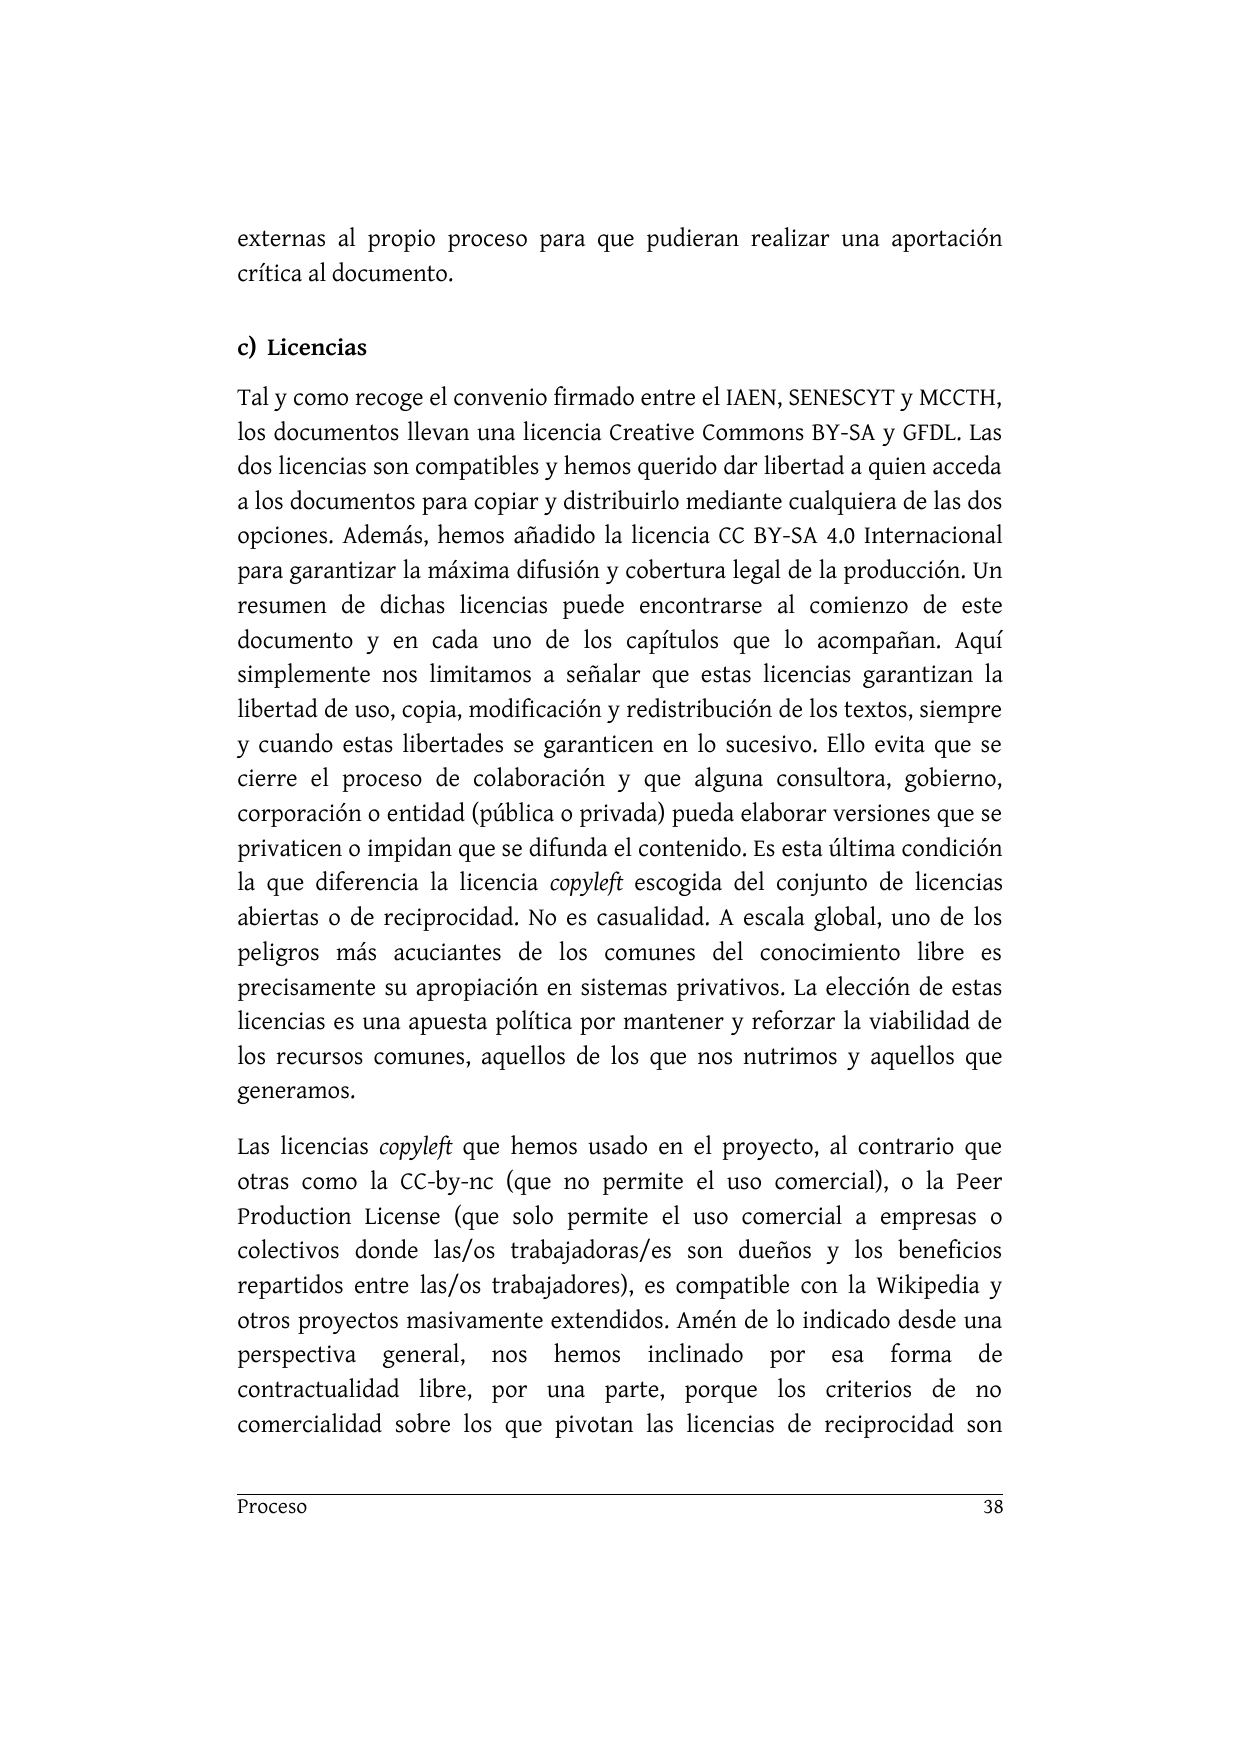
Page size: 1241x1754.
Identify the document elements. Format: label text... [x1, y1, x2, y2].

subtitle Licencias [237, 333, 1003, 362]
text Las licencias copyleft que hemos usado en el proyecto, al contrario que otras como la CC-by-nc (que no permite el uso comercial), o la Peer Production License (que solo permite el uso comercial a empresas o colectivos donde las/os trabajadoras/es son dueños y los beneficios repartidos entre las/os trabajadores), es compatible con la Wikipedia y otros proyectos masivamente extendidos. Amén de lo indicado desde una perspectiva general, nos hemos inclinado por esa forma de contractualidad libre, por una parte, porque los criterios de no comercialidad sobre los que pivotan las licencias de reciprocidad son [237, 1133, 1003, 1439]
text Tal y como recoge el convenio firmado entre el IAEN, SENESCYT y MCCTH, los documentos llevan una licencia Creative Commons BY-SA y GFDL. Las dos licencias son compatibles y hemos querido dar libertad a quien acceda a los documentos para copiar y distribuirlo mediante cualquiera de las dos opciones. Además, hemos añadido la licencia CC BY-SA 4.0 Internacional para garantizar la máxima difusión y cobertura legal de la producción. Un resumen de dichas licencias puede encontrarse al comienzo de este documento y en cada uno de los capítulos que lo acompañan. Aquí simplemente nos limitamos a señalar que estas licencias garantizan la libertad de uso, copia, modificación y redistribución de los textos, siempre y cuando estas libertades se garanticen en lo sucesivo. Ello evita que se cierre el proceso de colaboración y que alguna consultora, gobierno, corporación o entidad (pública o privada) pueda elaborar versiones que se privaticen o impidan que se difunda el contenido. Es esta última condición la que diferencia la licencia copyleft escogida del conjunto de licencias abiertas o de reciprocidad. No es casualidad. A escala global, uno de los peligros más acuciantes de los comunes del conocimiento libre es precisamente su apropiación en sistemas privativos. La elección de estas licencias es una apuesta política por mantener y reforzar la viabilidad de los recursos comunes, aquellos de los que nos nutrimos y aquellos que generamos. [237, 383, 1003, 1106]
text externas al propio proceso para que pudieran realizar una aportación crítica al documento. [237, 225, 1003, 289]
